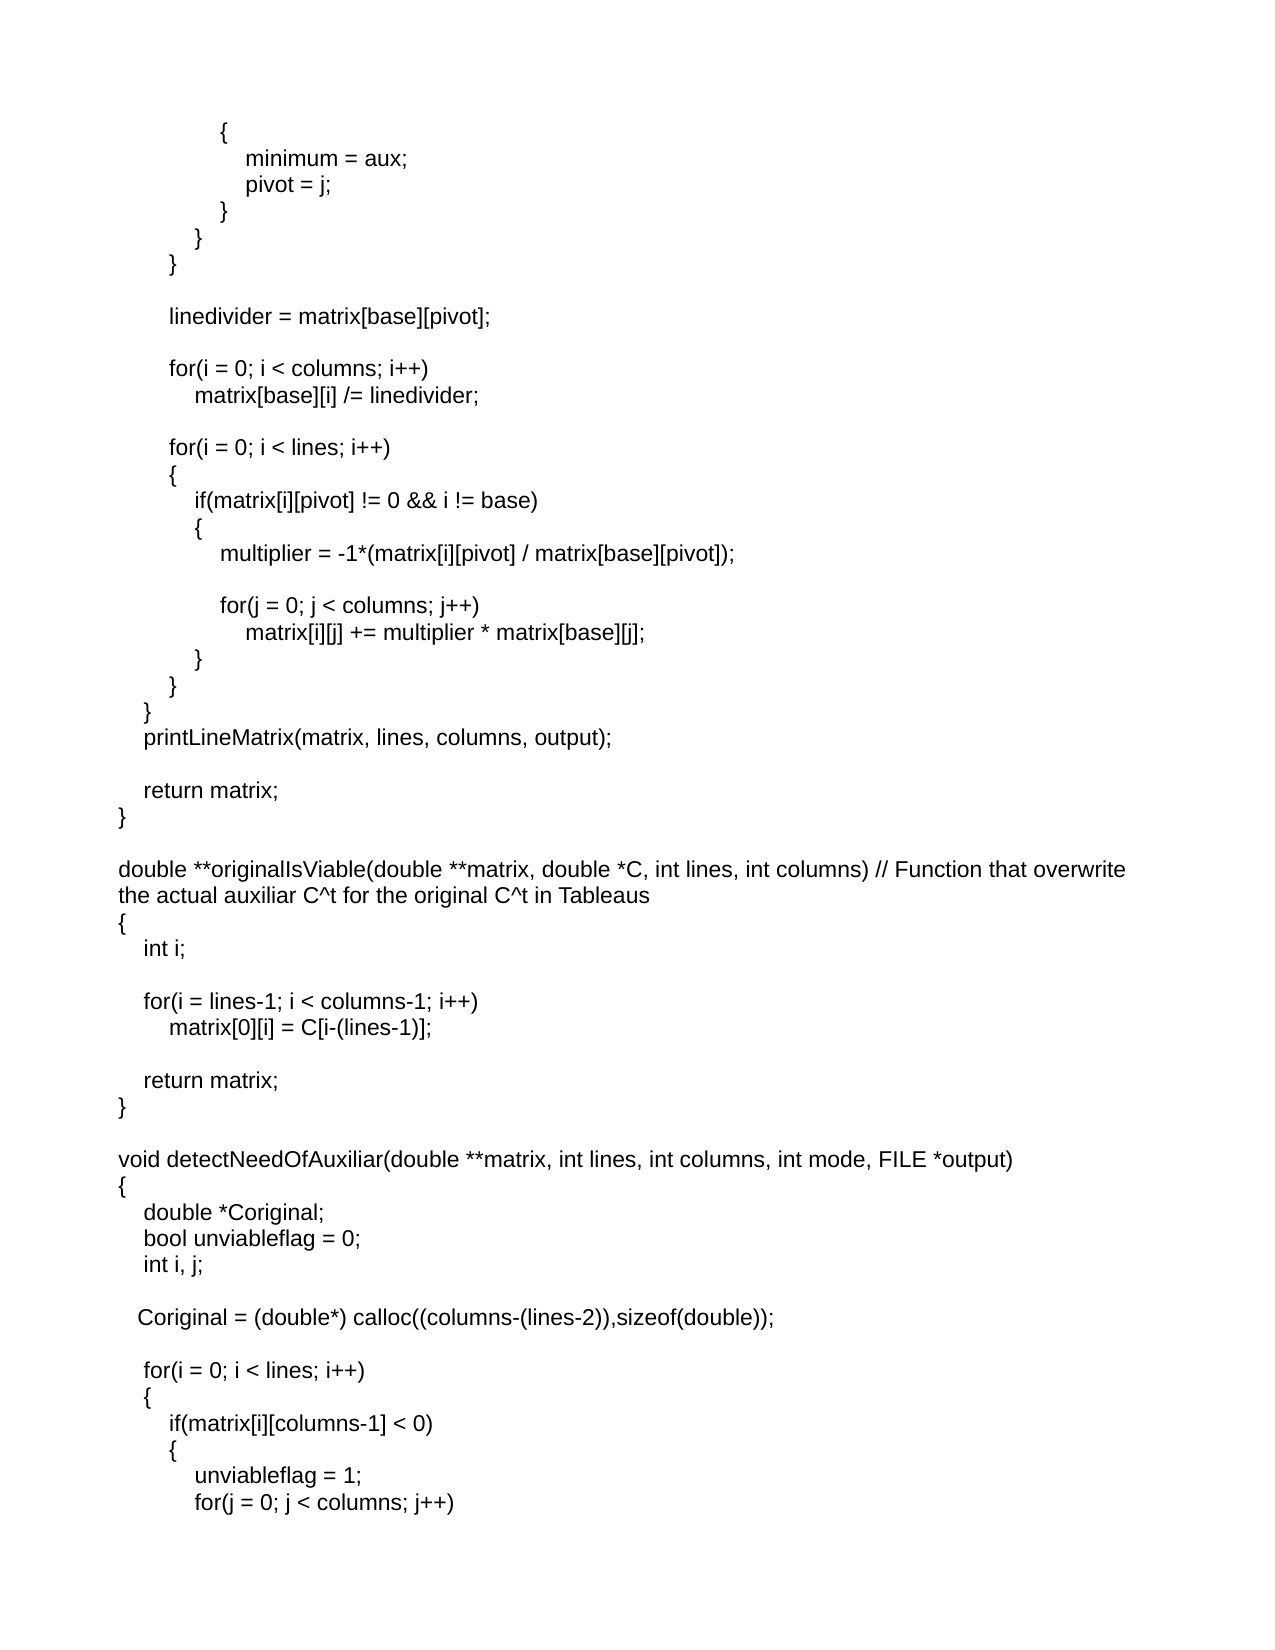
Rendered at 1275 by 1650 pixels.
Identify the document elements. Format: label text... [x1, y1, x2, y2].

text pivot = j; [118, 171, 1157, 197]
text double *Coriginal; [118, 1199, 1157, 1225]
text int i; [118, 935, 1157, 961]
text } [118, 1093, 1157, 1119]
text if(matrix[i][pivot] != 0 && i != base) [118, 487, 1157, 513]
text { [118, 513, 1157, 540]
text if(matrix[i][columns-1] < 0) [118, 1409, 1157, 1436]
text for(j = 0; j < columns; j++) [118, 592, 1157, 619]
text double **originalIsViable(double **matrix, double *C, int lines, int columns) // Function that overwrite the actual auxiliar C^t for the original C^t in Tableaus [118, 856, 1157, 909]
text } [118, 672, 1157, 698]
text multiplier = -1*(matrix[i][pivot] / matrix[base][pivot]); [118, 540, 1157, 566]
text for(i = 0; i < columns; i++) [118, 355, 1157, 382]
text { [118, 1436, 1157, 1462]
text } [118, 645, 1157, 672]
text { [118, 461, 1157, 487]
text { [118, 909, 1157, 935]
text { [118, 1383, 1157, 1409]
text for(i = 0; i < lines; i++) [118, 1357, 1157, 1383]
text } [118, 223, 1157, 250]
text { [118, 1172, 1157, 1199]
text matrix[0][i] = C[i-(lines-1)]; [118, 1014, 1157, 1041]
text minimum = aux; [118, 144, 1157, 171]
text return matrix; [118, 777, 1157, 803]
text matrix[base][i] /= linedivider; [118, 382, 1157, 408]
text void detectNeedOfAuxiliar(double **matrix, int lines, int columns, int mode, FILE *output) [118, 1146, 1157, 1172]
text printLineMatrix(matrix, lines, columns, output); [118, 724, 1157, 751]
text { [118, 118, 1157, 144]
text } [118, 250, 1157, 276]
text bool unviableflag = 0; [118, 1225, 1157, 1251]
text unviableflag = 1; [118, 1462, 1157, 1488]
text Coriginal = (double*) calloc((columns-(lines-2)),sizeof(double)); [118, 1304, 1157, 1330]
text } [118, 803, 1157, 830]
text linedivider = matrix[base][pivot]; [118, 303, 1157, 329]
text return matrix; [118, 1067, 1157, 1093]
text for(i = lines-1; i < columns-1; i++) [118, 988, 1157, 1014]
text } [118, 698, 1157, 724]
text for(i = 0; i < lines; i++) [118, 434, 1157, 461]
text int i, j; [118, 1251, 1157, 1278]
text for(j = 0; j < columns; j++) [118, 1488, 1157, 1515]
text } [118, 197, 1157, 223]
text matrix[i][j] += multiplier * matrix[base][j]; [118, 619, 1157, 645]
